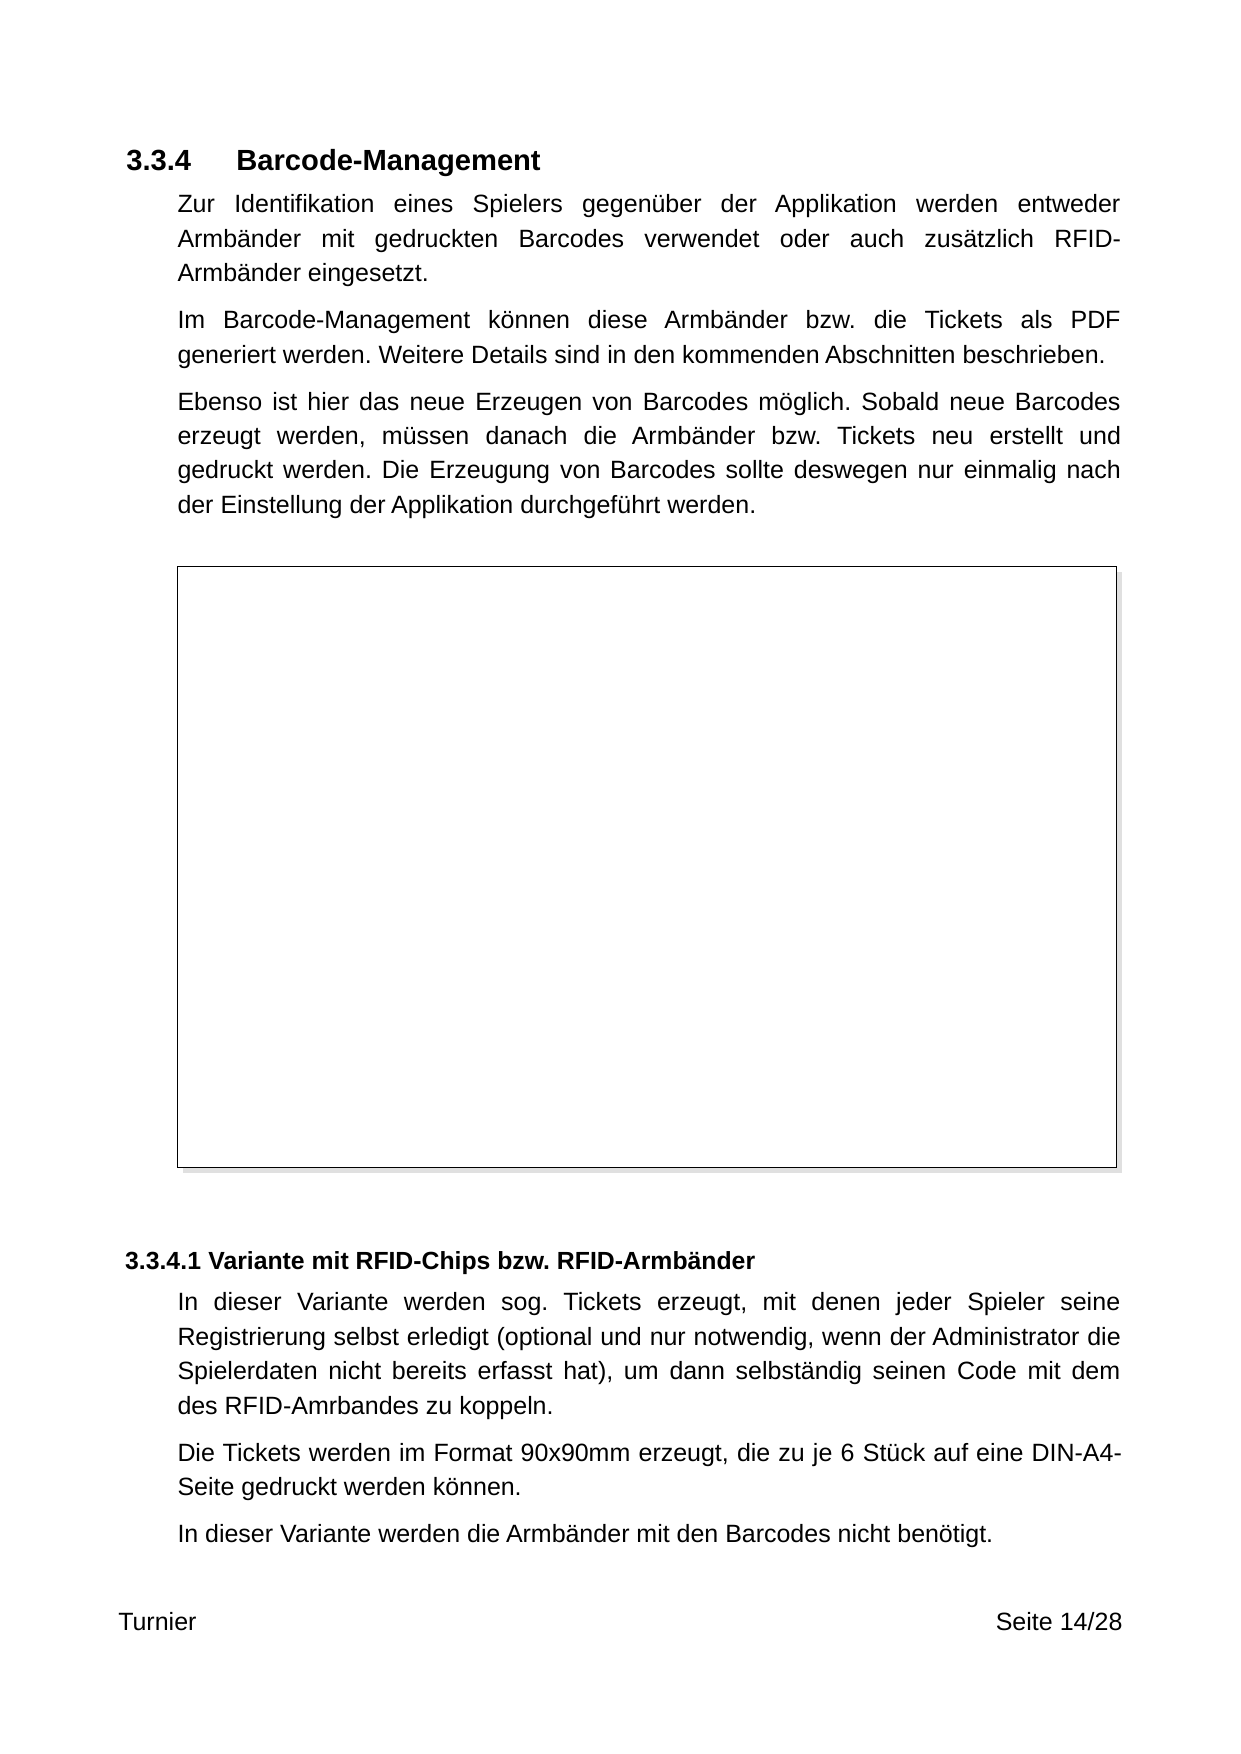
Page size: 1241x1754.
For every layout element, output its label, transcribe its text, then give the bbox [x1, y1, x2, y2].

subtitle Barcode-Management [118, 143, 1122, 177]
text Ebenso ist hier das neue Erzeugen von Barcodes möglich. Sobald neue Barcodes erzeugt werden, müssen danach die Armbänder bzw. Tickets neu erstellt und gedruckt werden. Die Erzeugung von Barcodes sollte deswegen nur einmalig nach der Einstellung der Applikation durchgeführt werden. [177, 387, 1122, 519]
text In dieser Variante werden sog. Tickets erzeugt, mit denen jeder Spieler seine Registrierung selbst erledigt (optional und nur notwendig, wenn der Administrator die Spielerdaten nicht bereits erfasst hat), um dann selbständig seinen Code mit dem des RFID-Amrbandes zu koppeln. [177, 1287, 1122, 1419]
text Zur Identifikation eines Spielers gegenüber der Applikation werden entweder Armbänder mit gedruckten Barcodes verwendet oder auch zusätzlich RFID-Armbänder eingesetzt. [177, 189, 1122, 287]
subtitle Variante mit RFID-Chips bzw. RFID-Armbänder [118, 1246, 1122, 1275]
text In dieser Variante werden die Armbänder mit den Barcodes nicht benötigt. [177, 1519, 1122, 1548]
text Die Tickets werden im Format 90x90mm erzeugt, die zu je 6 Stück auf eine DIN-A4-Seite gedruckt werden können. [177, 1438, 1122, 1501]
text Im Barcode-Management können diese Armbänder bzw. die Tickets als PDF generiert werden. Weitere Details sind in den kommenden Abschnitten beschrieben. [177, 305, 1122, 368]
